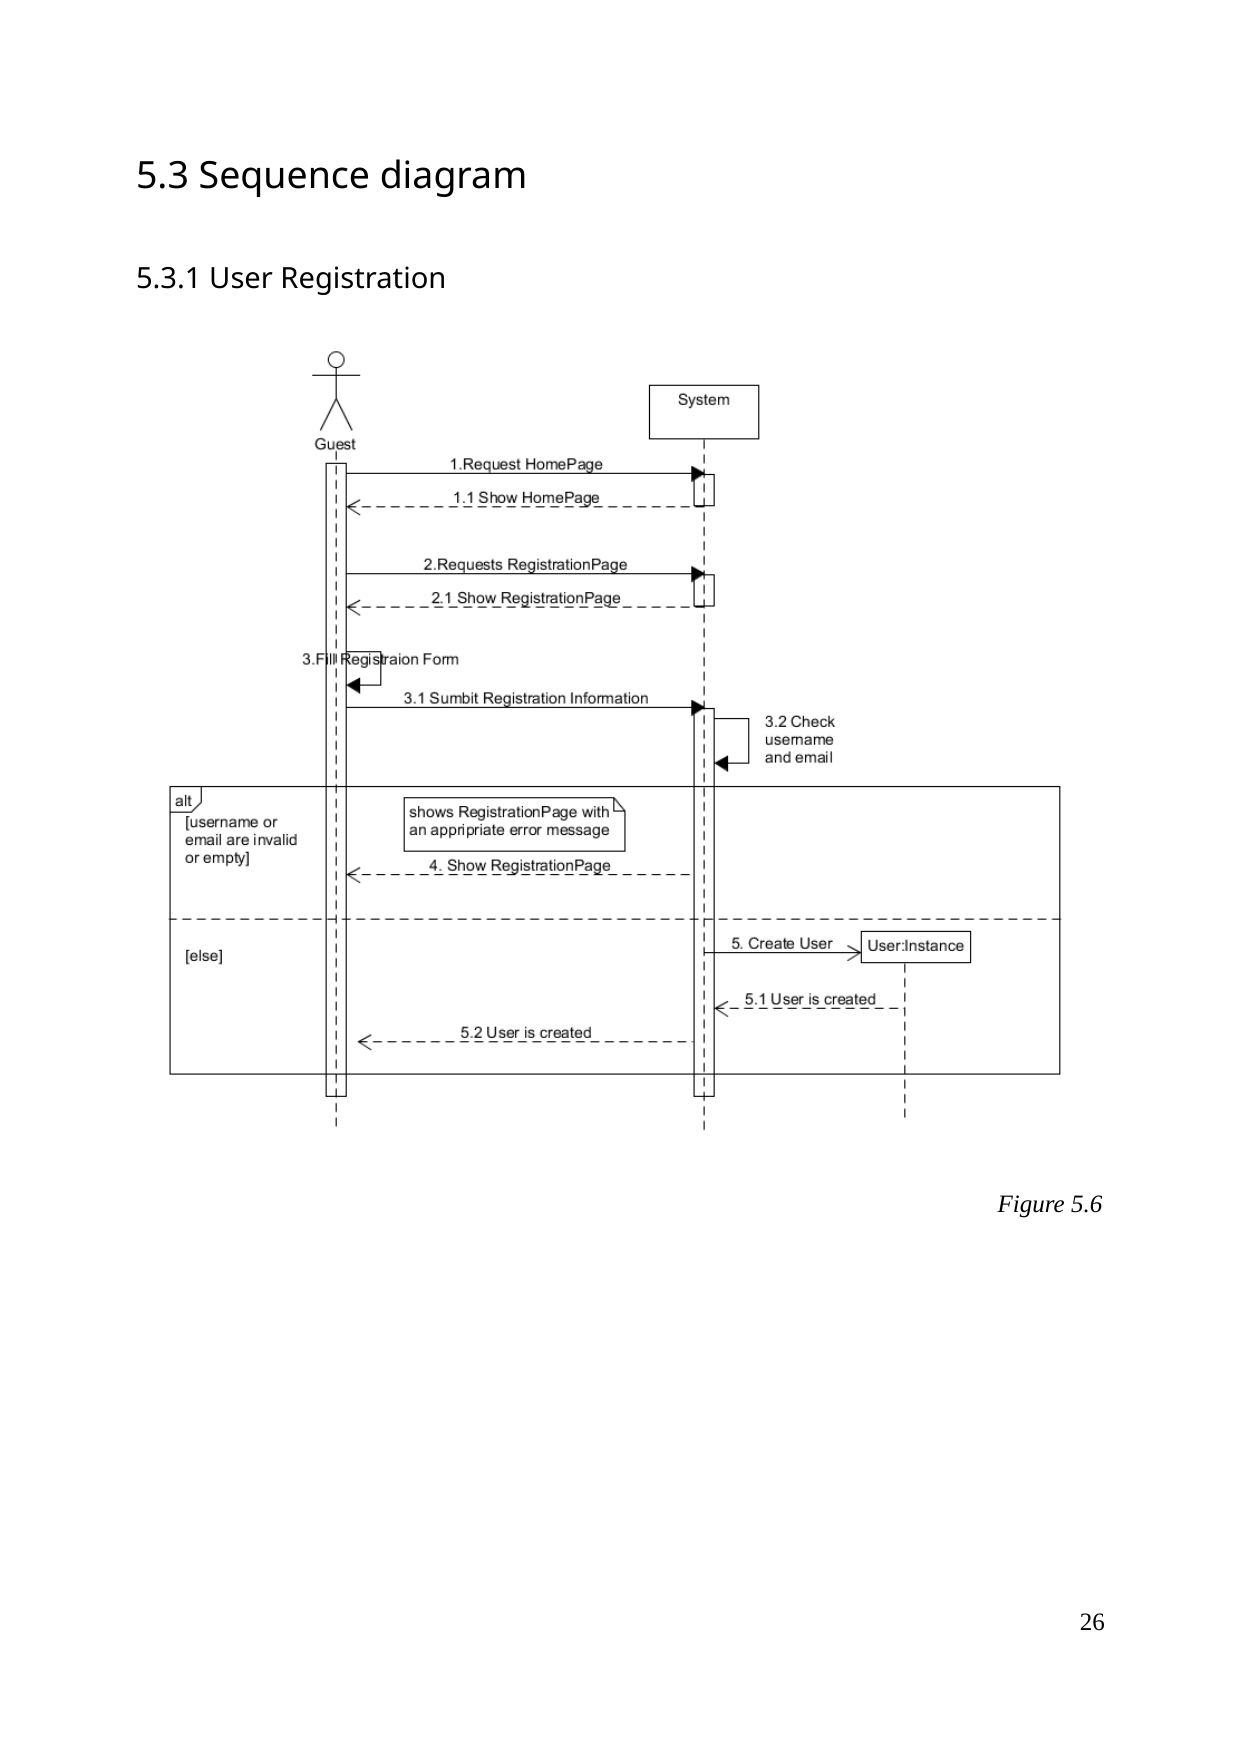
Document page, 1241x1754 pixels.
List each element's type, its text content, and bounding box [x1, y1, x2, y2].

text Figure 5.6 [136, 1175, 1104, 1218]
subtitle 5.3 Sequence diagram [136, 149, 1104, 200]
picture [135, 328, 1105, 1175]
subtitle 5.3.1 User Registration [136, 257, 1104, 297]
